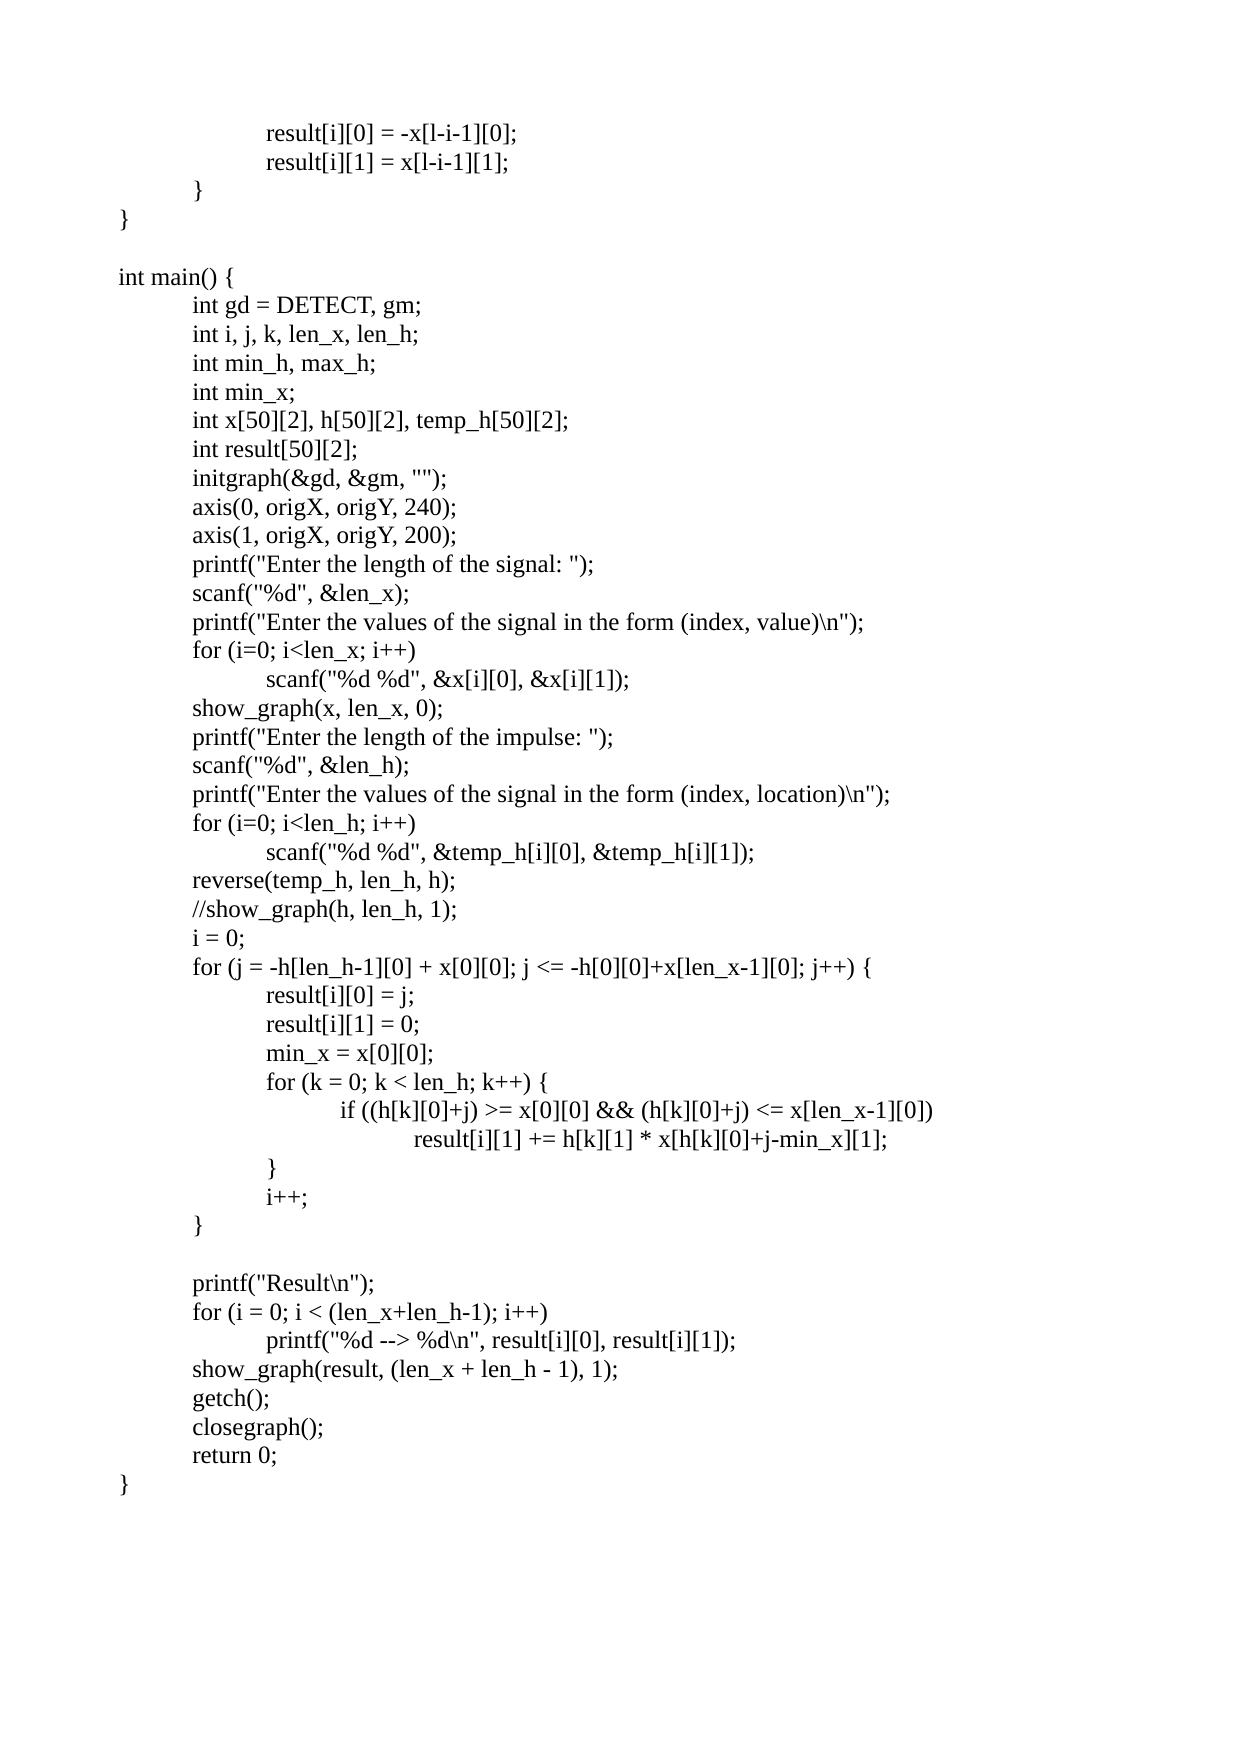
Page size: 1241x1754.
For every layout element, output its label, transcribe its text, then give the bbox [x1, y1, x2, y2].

text printf("%d --> %d\n", result[i][0], result[i][1]); [118, 1326, 1122, 1354]
text if ((h[k][0]+j) >= x[0][0] && (h[k][0]+j) <= x[len_x-1][0]) [118, 1096, 1122, 1124]
text int gd = DETECT, gm; [118, 291, 1122, 319]
text int main() { [118, 262, 1122, 291]
text int x[50][2], h[50][2], temp_h[50][2]; [118, 406, 1122, 434]
text } [118, 1469, 1122, 1498]
text } [118, 1211, 1122, 1239]
text closegraph(); [118, 1412, 1122, 1441]
text printf("Enter the values of the signal in the form (index, location)\n"); [118, 779, 1122, 808]
text show_graph(x, len_x, 0); [118, 693, 1122, 722]
text for (j = -h[len_h-1][0] + x[0][0]; j <= -h[0][0]+x[len_x-1][0]; j++) { [118, 952, 1122, 981]
text axis(1, origX, origY, 200); [118, 521, 1122, 549]
text printf("Enter the length of the signal: "); [118, 549, 1122, 578]
text result[i][1] = 0; [118, 1009, 1122, 1038]
text int min_h, max_h; [118, 348, 1122, 377]
text for (i = 0; i < (len_x+len_h-1); i++) [118, 1297, 1122, 1326]
text for (k = 0; k < len_h; k++) { [118, 1067, 1122, 1096]
text for (i=0; i<len_x; i++) [118, 636, 1122, 664]
text initgraph(&gd, &gm, ""); [118, 463, 1122, 492]
text } [118, 1153, 1122, 1182]
text getch(); [118, 1383, 1122, 1412]
text axis(0, origX, origY, 240); [118, 492, 1122, 521]
text result[i][0] = -x[l-i-1][0]; [118, 118, 1122, 147]
text } [118, 176, 1122, 204]
text scanf("%d", &len_x); [118, 578, 1122, 607]
text int result[50][2]; [118, 434, 1122, 463]
text min_x = x[0][0]; [118, 1038, 1122, 1067]
text scanf("%d %d", &temp_h[i][0], &temp_h[i][1]); [118, 837, 1122, 866]
text printf("Enter the length of the impulse: "); [118, 722, 1122, 751]
text i++; [118, 1182, 1122, 1211]
text printf("Result\n"); [118, 1268, 1122, 1297]
text return 0; [118, 1441, 1122, 1469]
text i = 0; [118, 923, 1122, 952]
text //show_graph(h, len_h, 1); [118, 894, 1122, 923]
text scanf("%d %d", &x[i][0], &x[i][1]); [118, 664, 1122, 693]
text result[i][1] = x[l-i-1][1]; [118, 147, 1122, 176]
text int min_x; [118, 377, 1122, 406]
text reverse(temp_h, len_h, h); [118, 866, 1122, 894]
text show_graph(result, (len_x + len_h - 1), 1); [118, 1354, 1122, 1383]
text result[i][1] += h[k][1] * x[h[k][0]+j-min_x][1]; [118, 1124, 1122, 1153]
text result[i][0] = j; [118, 981, 1122, 1009]
text } [118, 204, 1122, 233]
text scanf("%d", &len_h); [118, 751, 1122, 779]
text printf("Enter the values of the signal in the form (index, value)\n"); [118, 607, 1122, 636]
text int i, j, k, len_x, len_h; [118, 319, 1122, 348]
text for (i=0; i<len_h; i++) [118, 808, 1122, 837]
